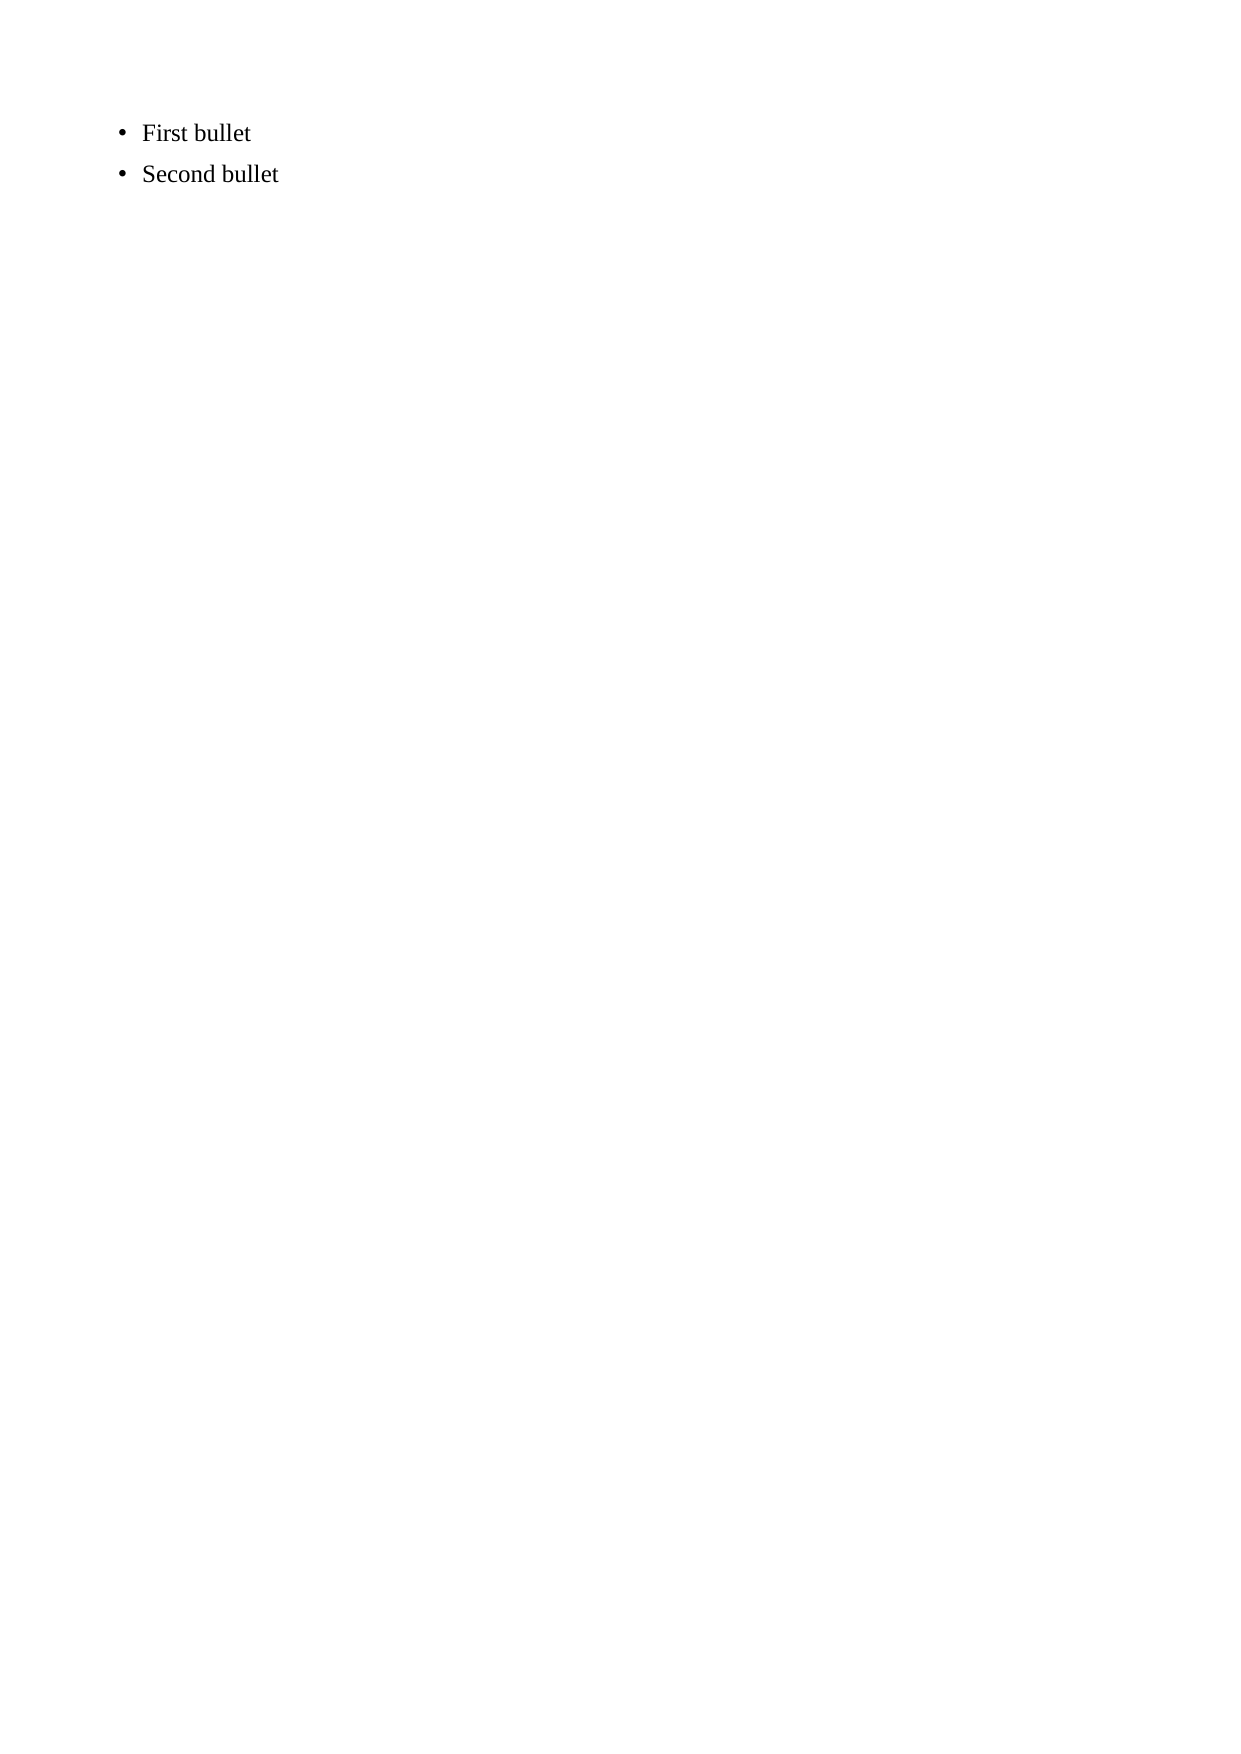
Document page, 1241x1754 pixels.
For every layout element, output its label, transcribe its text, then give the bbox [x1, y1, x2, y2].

list Second bullet [118, 159, 1122, 188]
list First bullet [118, 118, 1122, 147]
